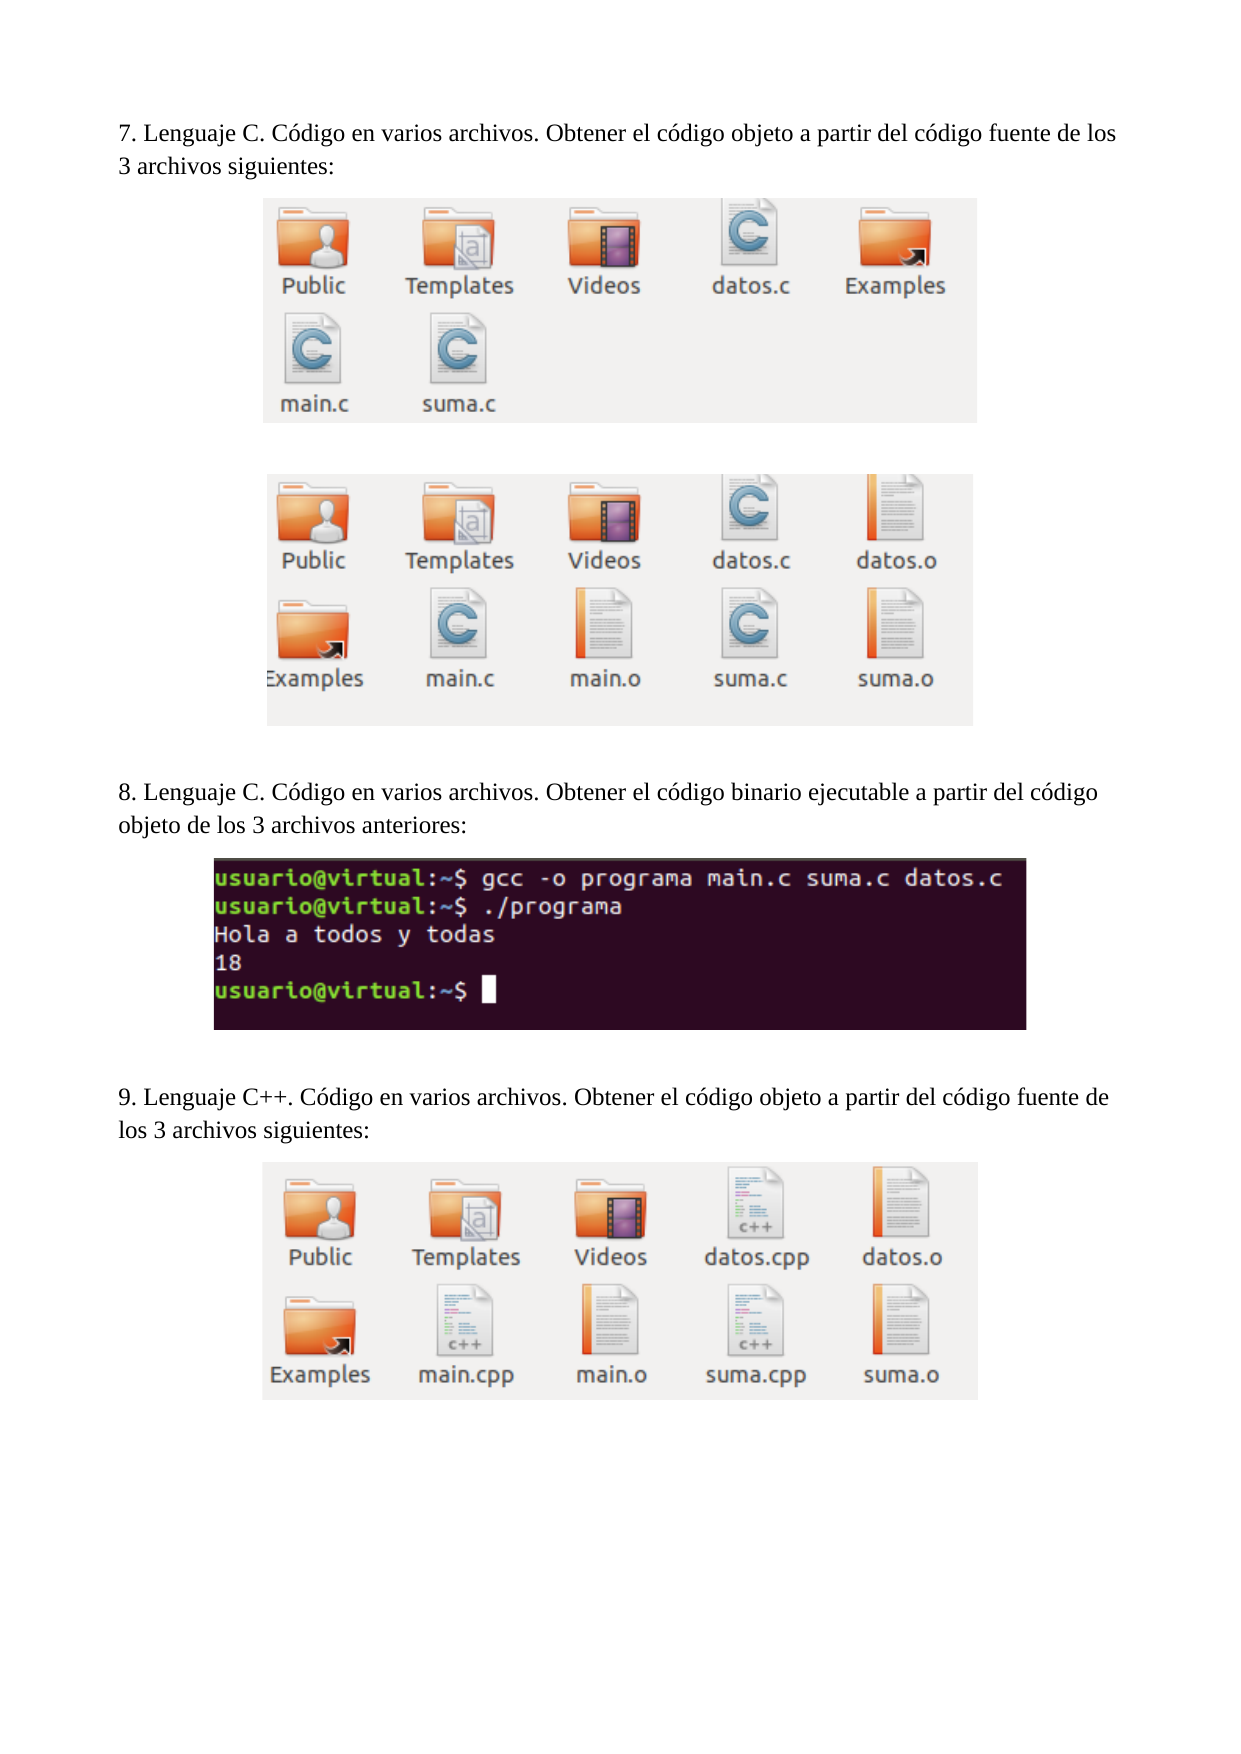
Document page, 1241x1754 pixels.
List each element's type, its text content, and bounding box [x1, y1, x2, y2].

picture [267, 474, 974, 726]
picture [262, 1162, 978, 1400]
picture [213, 858, 1027, 1030]
text 8. Lenguaje C. Código en varios archivos. Obtener el código binario ejecutable a partir del código objeto de los 3 archivos anteriores: [118, 777, 1122, 839]
text 9. Lenguaje C++. Código en varios archivos. Obtener el código objeto a partir del código fuente de los 3 archivos siguientes: [118, 1082, 1122, 1144]
text 7. Lenguaje C. Código en varios archivos. Obtener el código objeto a partir del código fuente de los 3 archivos siguientes: [118, 118, 1122, 180]
picture [263, 198, 978, 423]
